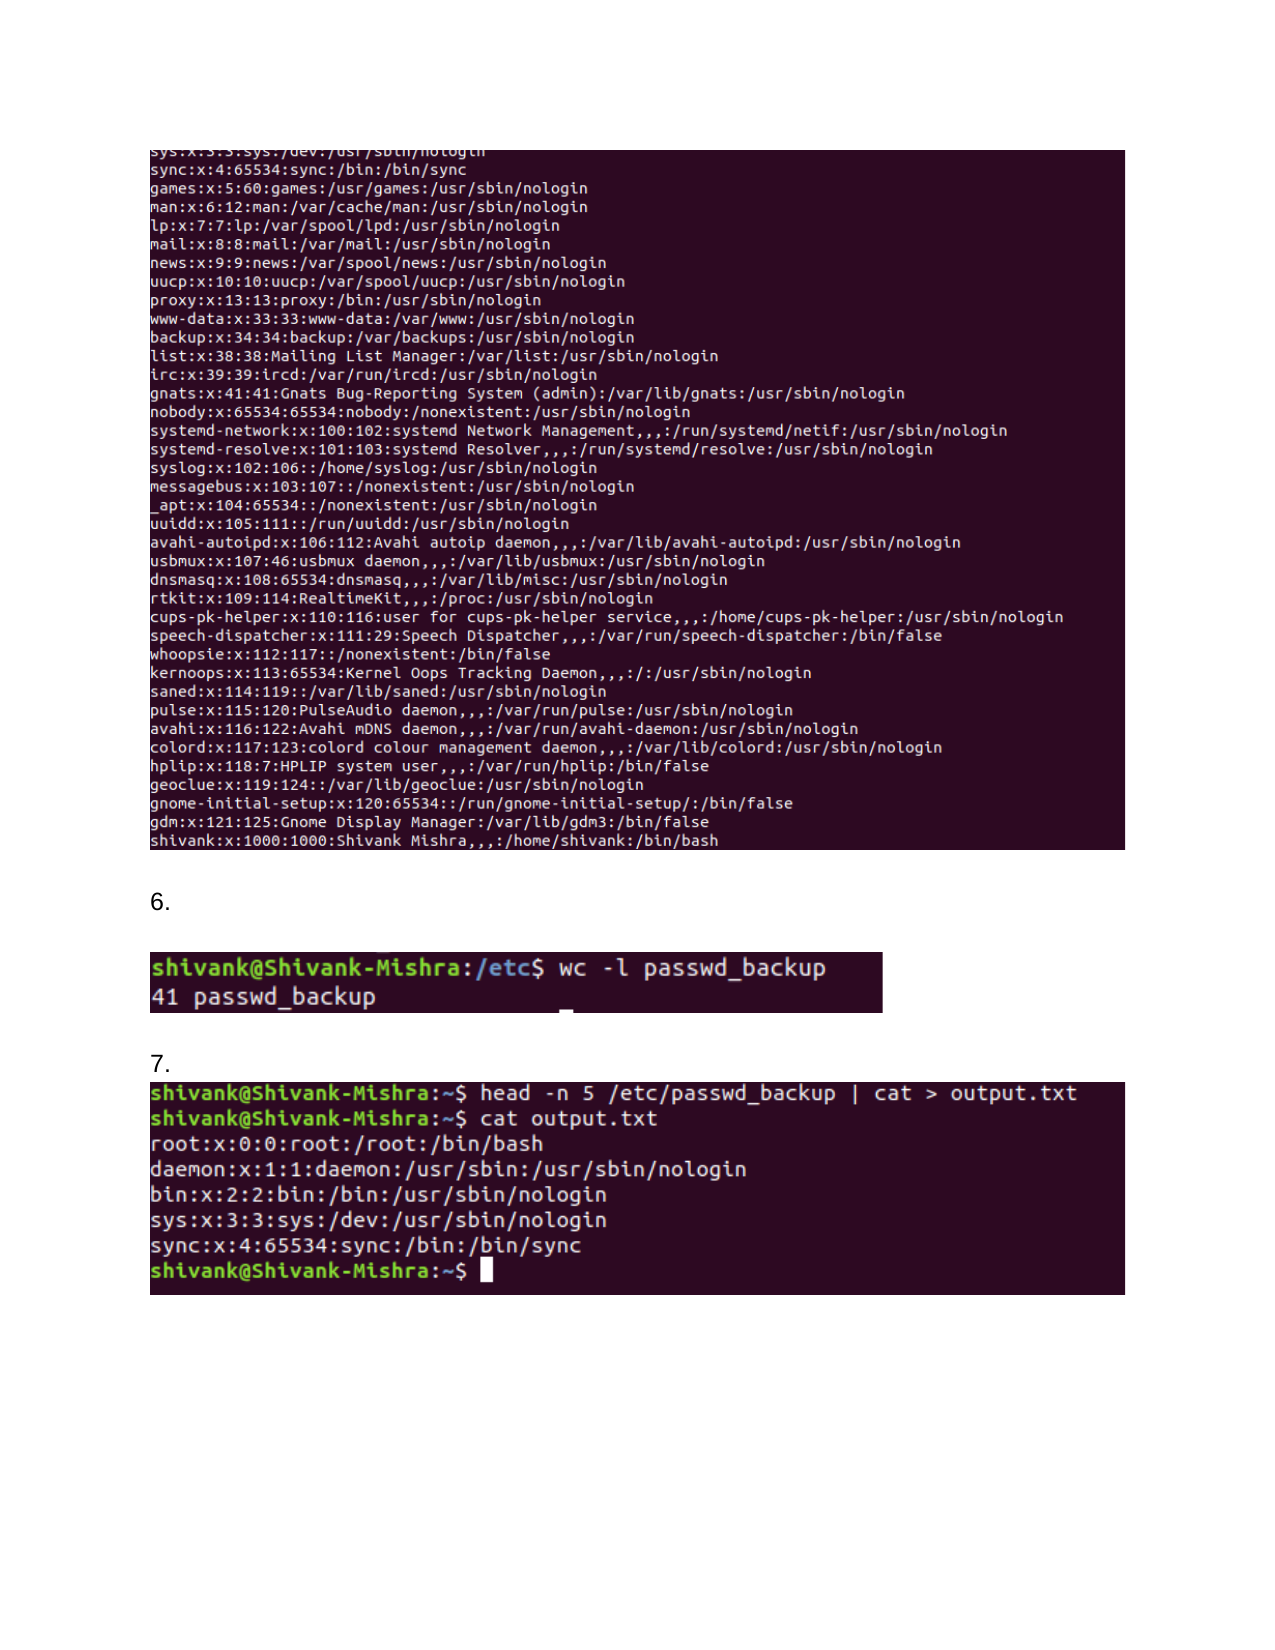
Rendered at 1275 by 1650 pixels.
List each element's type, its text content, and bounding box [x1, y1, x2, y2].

text 6. [150, 887, 1125, 916]
text 7. [150, 1049, 1125, 1078]
picture [150, 150, 1125, 850]
picture [150, 952, 883, 1013]
picture [150, 1082, 1125, 1295]
